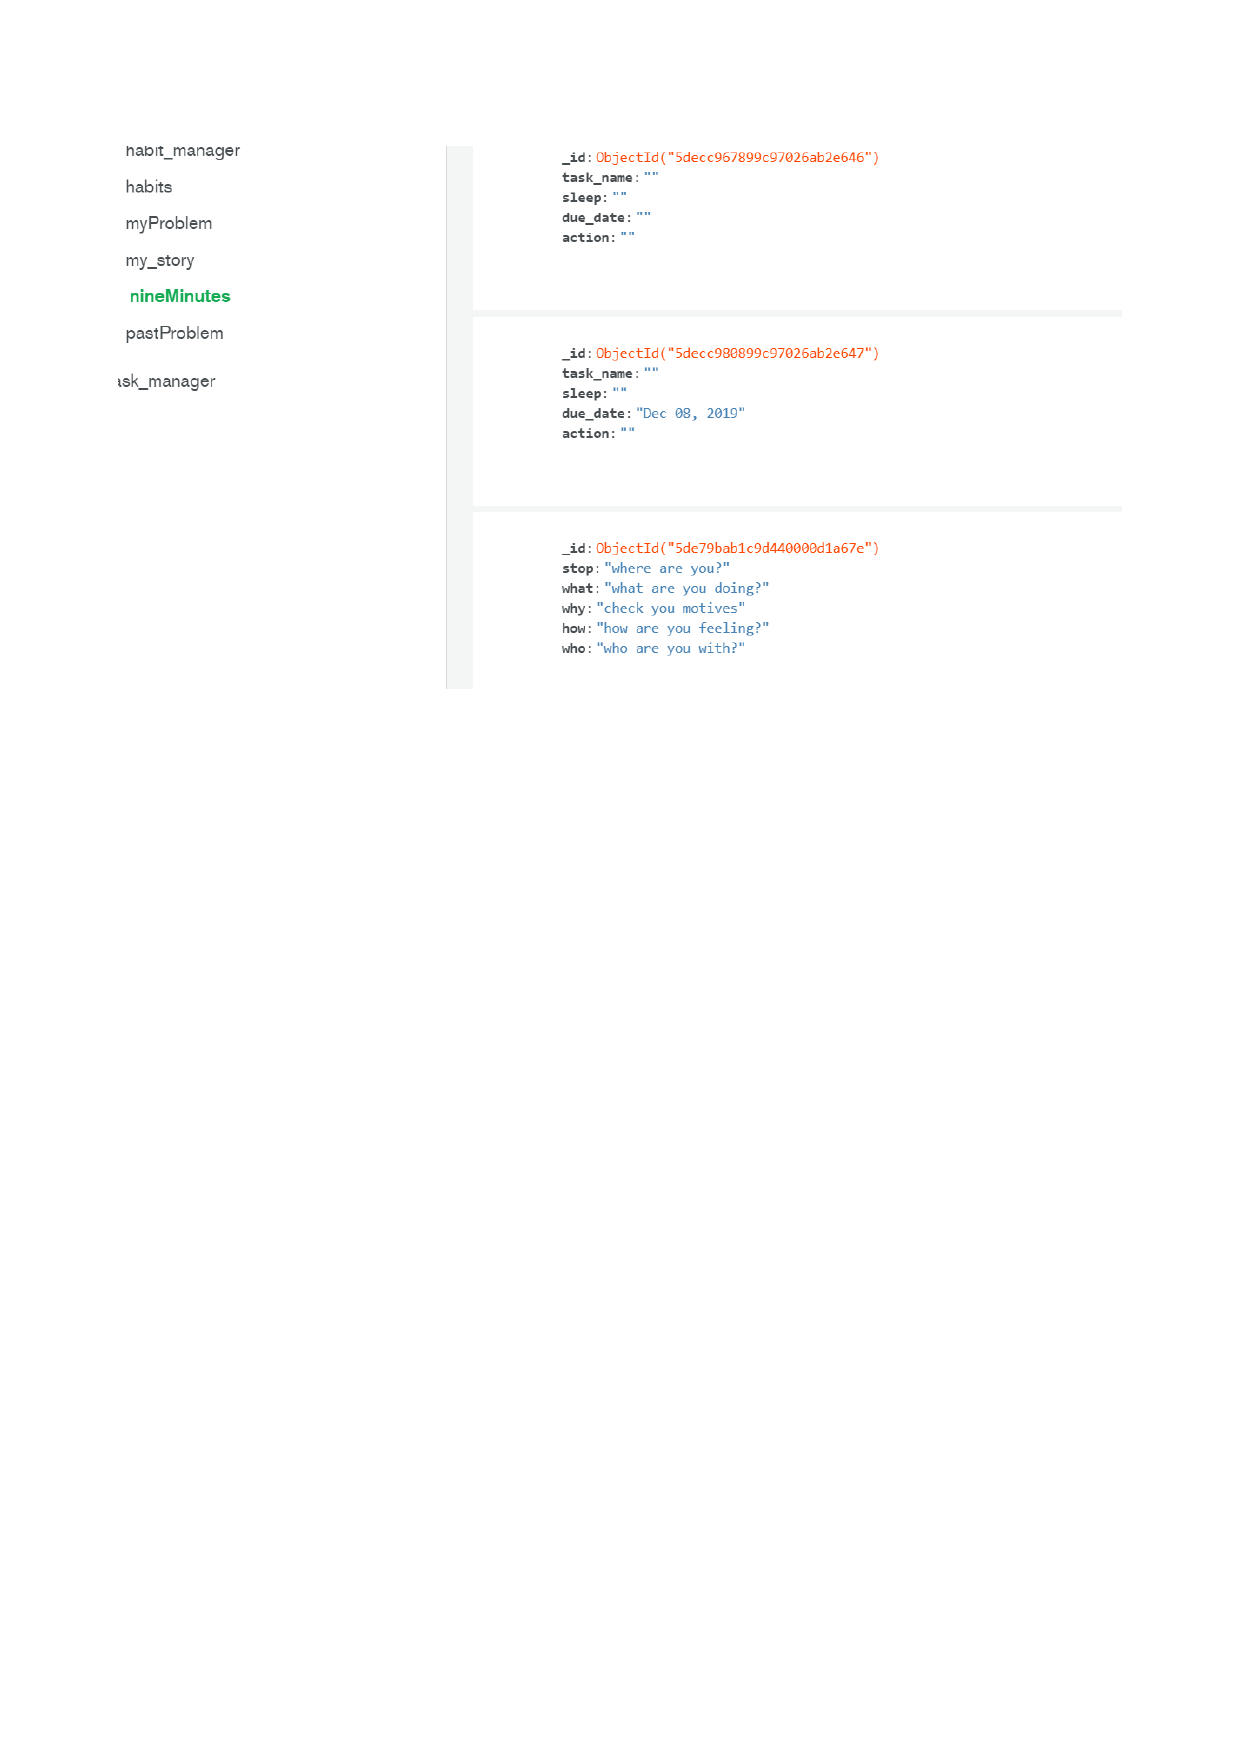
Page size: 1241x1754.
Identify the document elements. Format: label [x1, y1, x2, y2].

picture [118, 146, 1123, 689]
